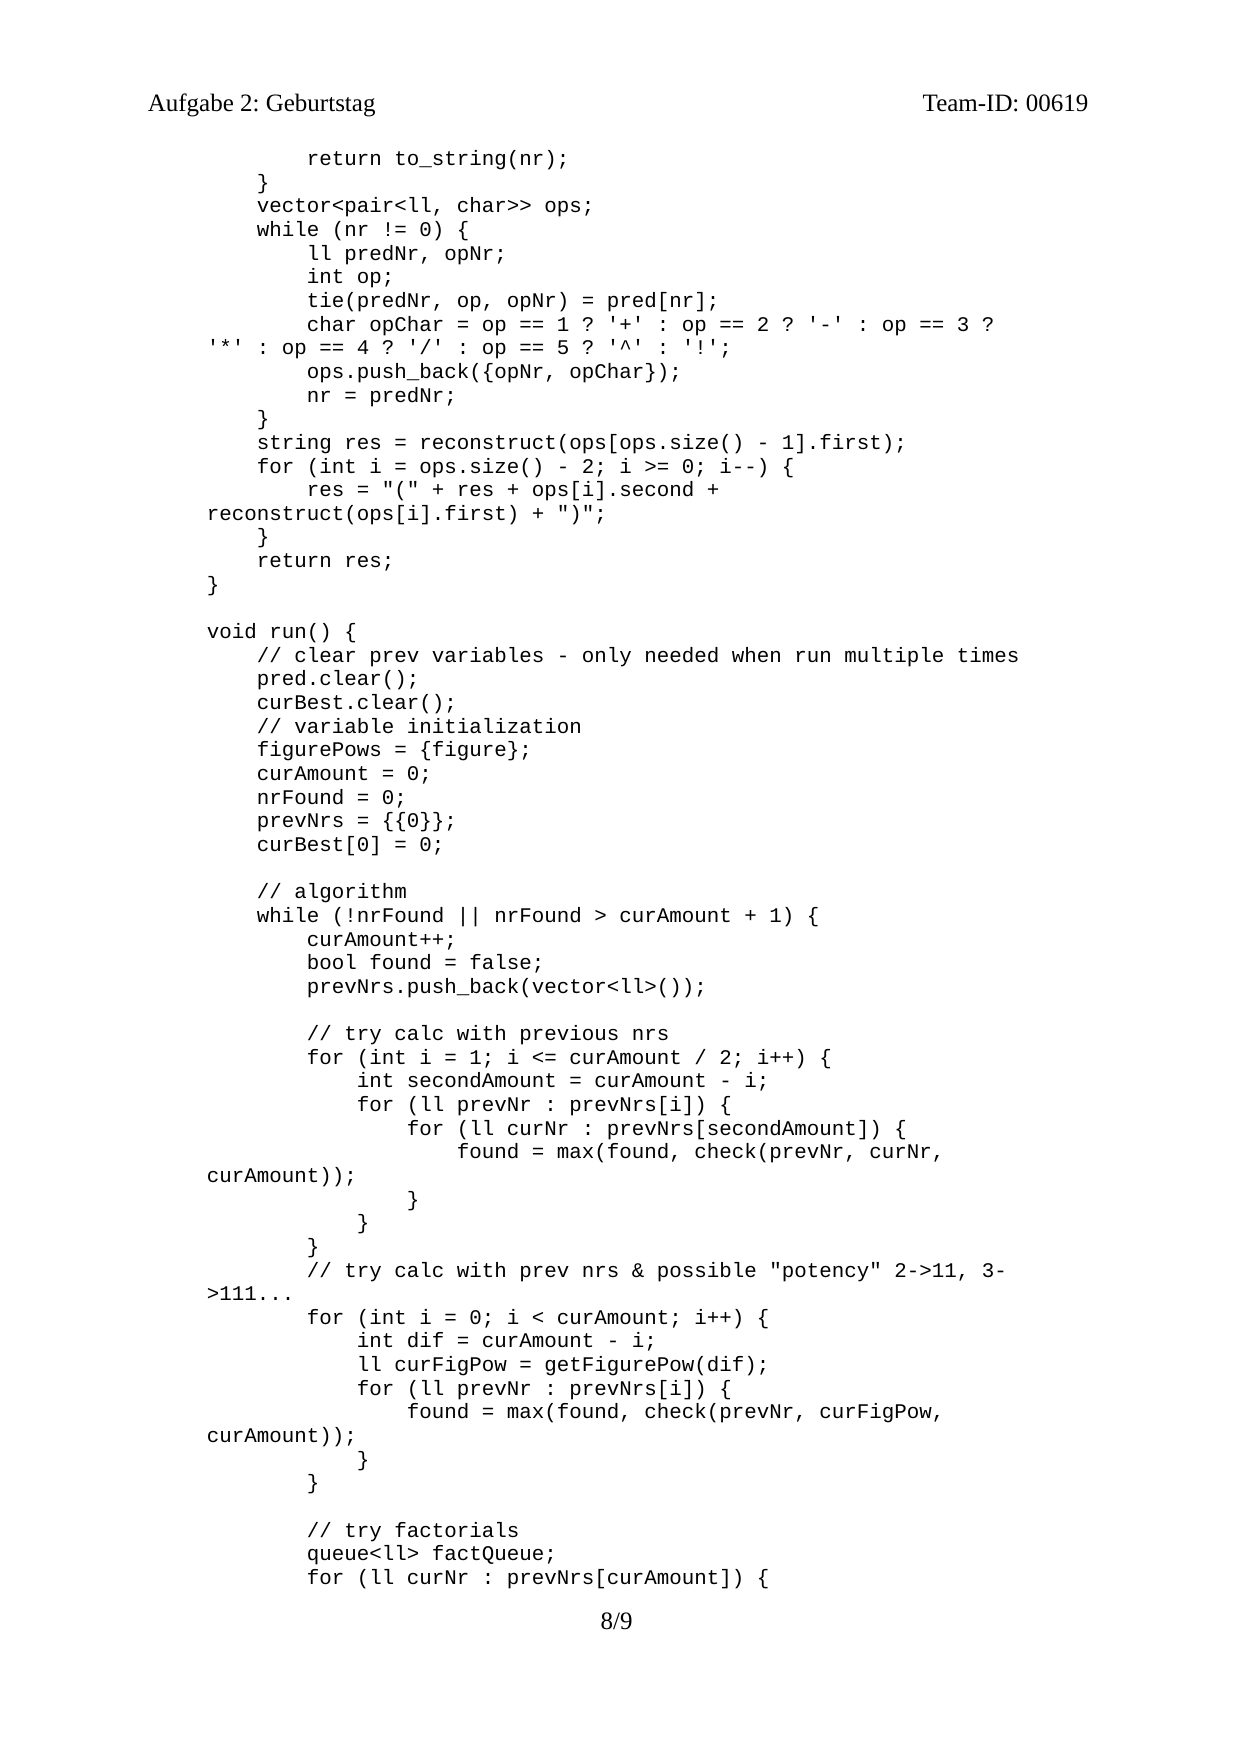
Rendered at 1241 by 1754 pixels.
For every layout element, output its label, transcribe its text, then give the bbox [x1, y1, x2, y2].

text nrFound = 0; [207, 787, 1033, 810]
text } [207, 1472, 1033, 1496]
text ll predNr, opNr; [207, 243, 1033, 266]
text for (int i = ops.size() - 2; i >= 0; i--) { [207, 456, 1033, 479]
text string res = reconstruct(ops[ops.size() - 1].first); [207, 432, 1033, 456]
text // variable initialization [207, 716, 1033, 739]
text while (!nrFound || nrFound > curAmount + 1) { [207, 905, 1033, 928]
text bool found = false; [207, 952, 1033, 976]
text ops.push_back({opNr, opChar}); [207, 361, 1033, 385]
text // algorithm [207, 881, 1033, 905]
text pred.clear(); [207, 668, 1033, 692]
text while (nr != 0) { [207, 219, 1033, 243]
text queue<ll> factQueue; [207, 1543, 1033, 1567]
text for (int i = 1; i <= curAmount / 2; i++) { [207, 1047, 1033, 1070]
text return to_string(nr); [207, 148, 1033, 172]
text // try calc with previous nrs [207, 1023, 1033, 1047]
text ll curFigPow = getFigurePow(dif); [207, 1354, 1033, 1378]
text } [207, 172, 1033, 196]
text char opChar = op == 1 ? '+' : op == 2 ? '-' : op == 3 ? '*' : op == 4 ? '/' : op == 5 ? '^' : '!'; [207, 314, 1033, 361]
text curAmount++; [207, 928, 1033, 952]
text for (ll prevNr : prevNrs[i]) { [207, 1094, 1033, 1118]
text // try calc with prev nrs & possible "potency" 2->11, 3->111... [207, 1259, 1033, 1307]
text vector<pair<ll, char>> ops; [207, 196, 1033, 219]
text for (ll curNr : prevNrs[secondAmount]) { [207, 1118, 1033, 1141]
text // try factorials [207, 1520, 1033, 1543]
text int op; [207, 266, 1033, 290]
text for (ll prevNr : prevNrs[i]) { [207, 1378, 1033, 1401]
text nr = predNr; [207, 385, 1033, 408]
text // clear prev variables - only needed when run multiple times [207, 645, 1033, 668]
text found = max(found, check(prevNr, curFigPow, curAmount)); [207, 1401, 1033, 1449]
text } [207, 1236, 1033, 1259]
text prevNrs = {{0}}; [207, 810, 1033, 834]
text return res; [207, 550, 1033, 574]
text for (int i = 0; i < curAmount; i++) { [207, 1307, 1033, 1331]
text } [207, 1449, 1033, 1472]
text curBest[0] = 0; [207, 834, 1033, 858]
text void run() { [207, 621, 1033, 645]
text for (ll curNr : prevNrs[curAmount]) { [207, 1567, 1033, 1591]
text res = "(" + res + ops[i].second + reconstruct(ops[i].first) + ")"; [207, 479, 1033, 527]
text int secondAmount = curAmount - i; [207, 1070, 1033, 1094]
text curAmount = 0; [207, 763, 1033, 787]
text } [207, 574, 1033, 597]
text prevNrs.push_back(vector<ll>()); [207, 976, 1033, 999]
text } [207, 408, 1033, 432]
text curBest.clear(); [207, 692, 1033, 716]
text int dif = curAmount - i; [207, 1331, 1033, 1354]
text } [207, 527, 1033, 550]
text } [207, 1189, 1033, 1212]
text figurePows = {figure}; [207, 739, 1033, 763]
text tie(predNr, op, opNr) = pred[nr]; [207, 290, 1033, 314]
text } [207, 1212, 1033, 1236]
text found = max(found, check(prevNr, curNr, curAmount)); [207, 1141, 1033, 1189]
